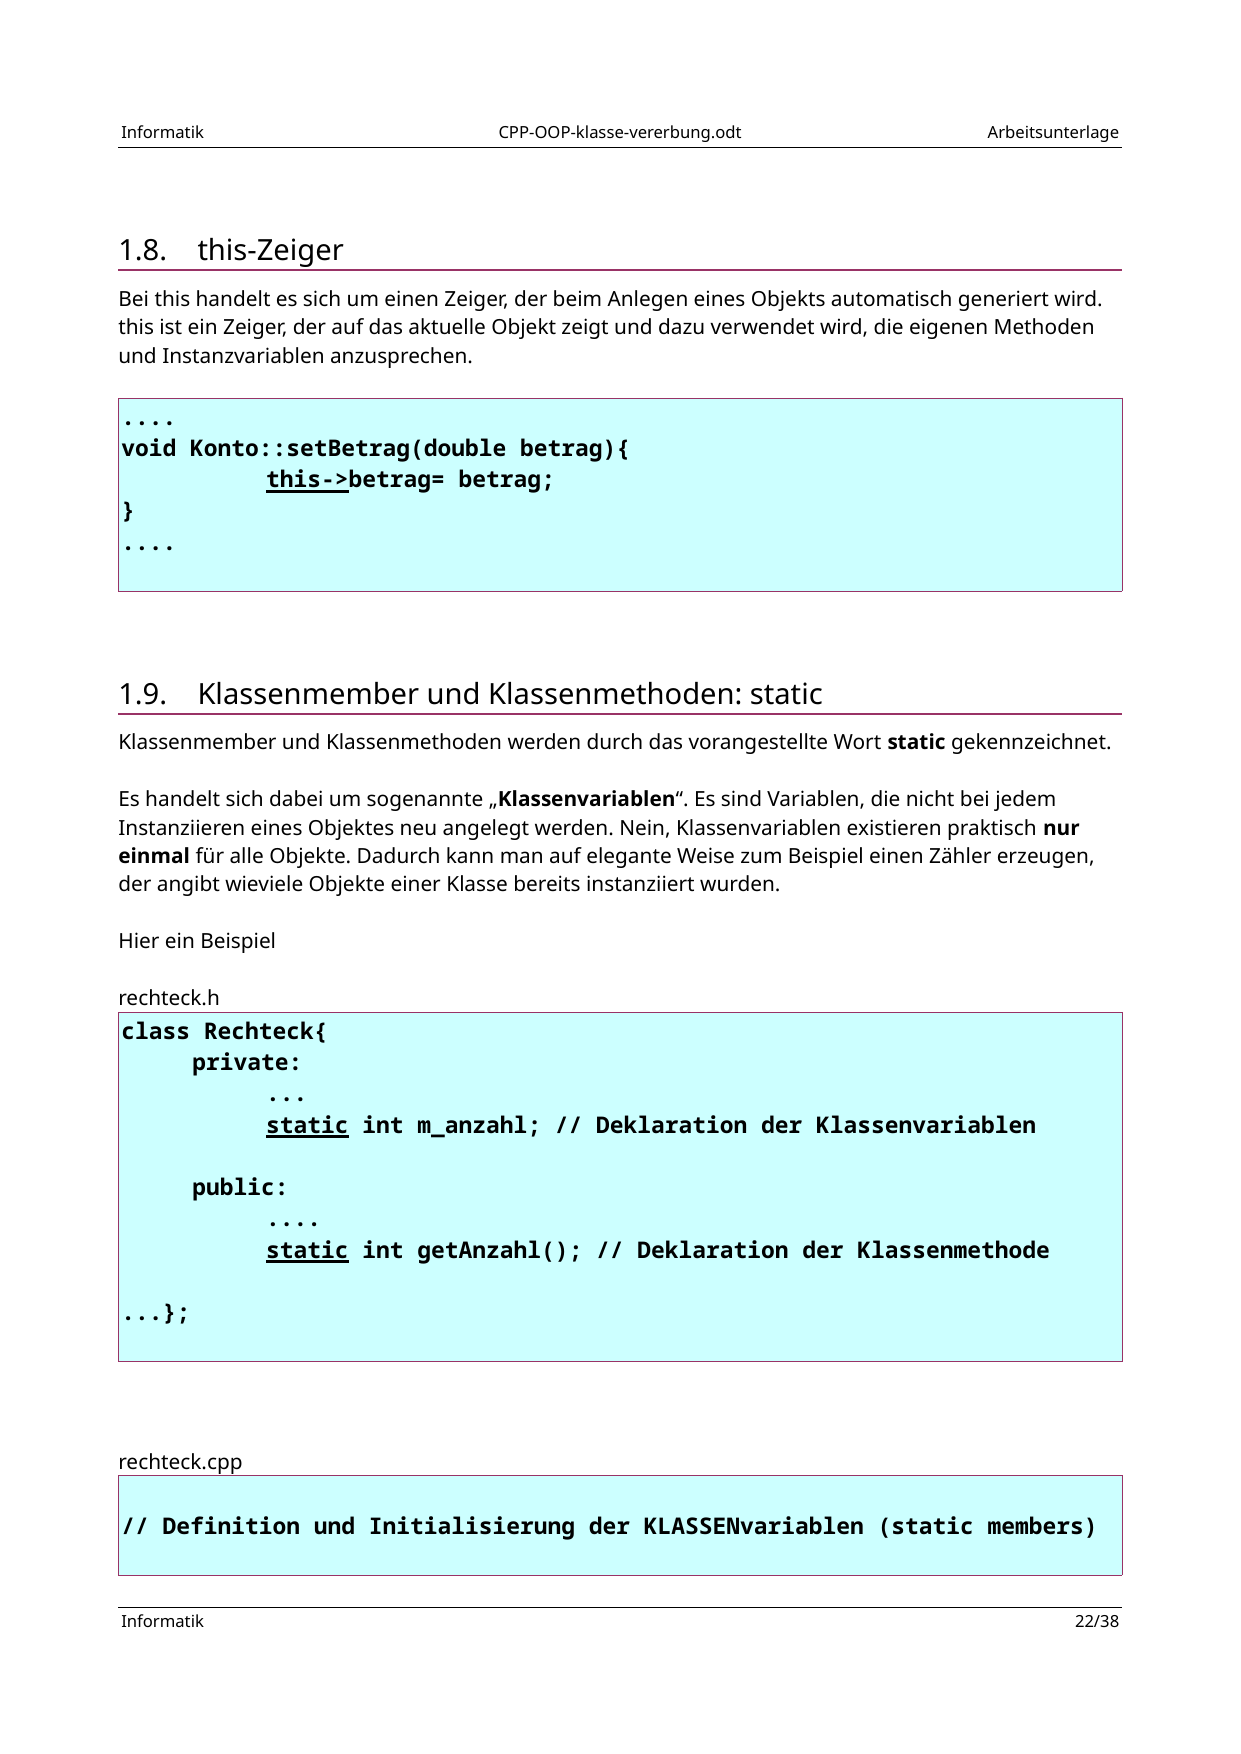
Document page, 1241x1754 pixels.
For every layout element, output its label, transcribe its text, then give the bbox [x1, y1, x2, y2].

text Bei this handelt es sich um einen Zeiger, der beim Anlegen eines Objekts automatisch generiert wird. this ist ein Zeiger, der auf das aktuelle Objekt zeigt und dazu verwendet wird, die eigenen Methoden und Instanzvariablen anzusprechen. [118, 284, 1122, 369]
subtitle this-Zeiger [118, 230, 1122, 269]
text rechteck.h [118, 983, 1122, 1012]
subtitle Klassenmember und Klassenmethoden: static [118, 673, 1122, 713]
text class Rechteck{ [119, 1013, 1122, 1043]
text rechteck.cpp [118, 1447, 1122, 1475]
text ... [119, 1074, 1122, 1106]
text // Definition und Initialisierung der KLASSENvariablen (static members) [119, 1507, 1122, 1575]
text .... [119, 399, 1122, 429]
text this->betrag= betrag; [119, 460, 1122, 491]
text public: [119, 1168, 1122, 1199]
text Hier ein Beispiel [118, 926, 1122, 955]
text .... [119, 1199, 1122, 1231]
text ...}; [119, 1293, 1122, 1361]
text static int m_anzahl; // Deklaration der Klassenvariablen [119, 1106, 1122, 1137]
text void Konto::setBetrag(double betrag){ [119, 429, 1122, 460]
text Es handelt sich dabei um sogenannte „Klassenvariablen“. Es sind Variablen, die nicht bei jedem Instanziieren eines Objektes neu angelegt werden. Nein, Klassenvariablen existieren praktisch nur einmal für alle Objekte. Dadurch kann man auf elegante Weise zum Beispiel einen Zähler erzeugen, der angibt wieviele Objekte einer Klasse bereits instanziiert wurden. [118, 784, 1122, 898]
text } [119, 491, 1122, 523]
text private: [119, 1043, 1122, 1074]
text Klassenmember und Klassenmethoden werden durch das vorangestellte Wort static gekennzeichnet. [118, 727, 1122, 756]
text .... [119, 523, 1122, 554]
text static int getAnzahl(); // Deklaration der Klassenmethode [119, 1231, 1122, 1293]
